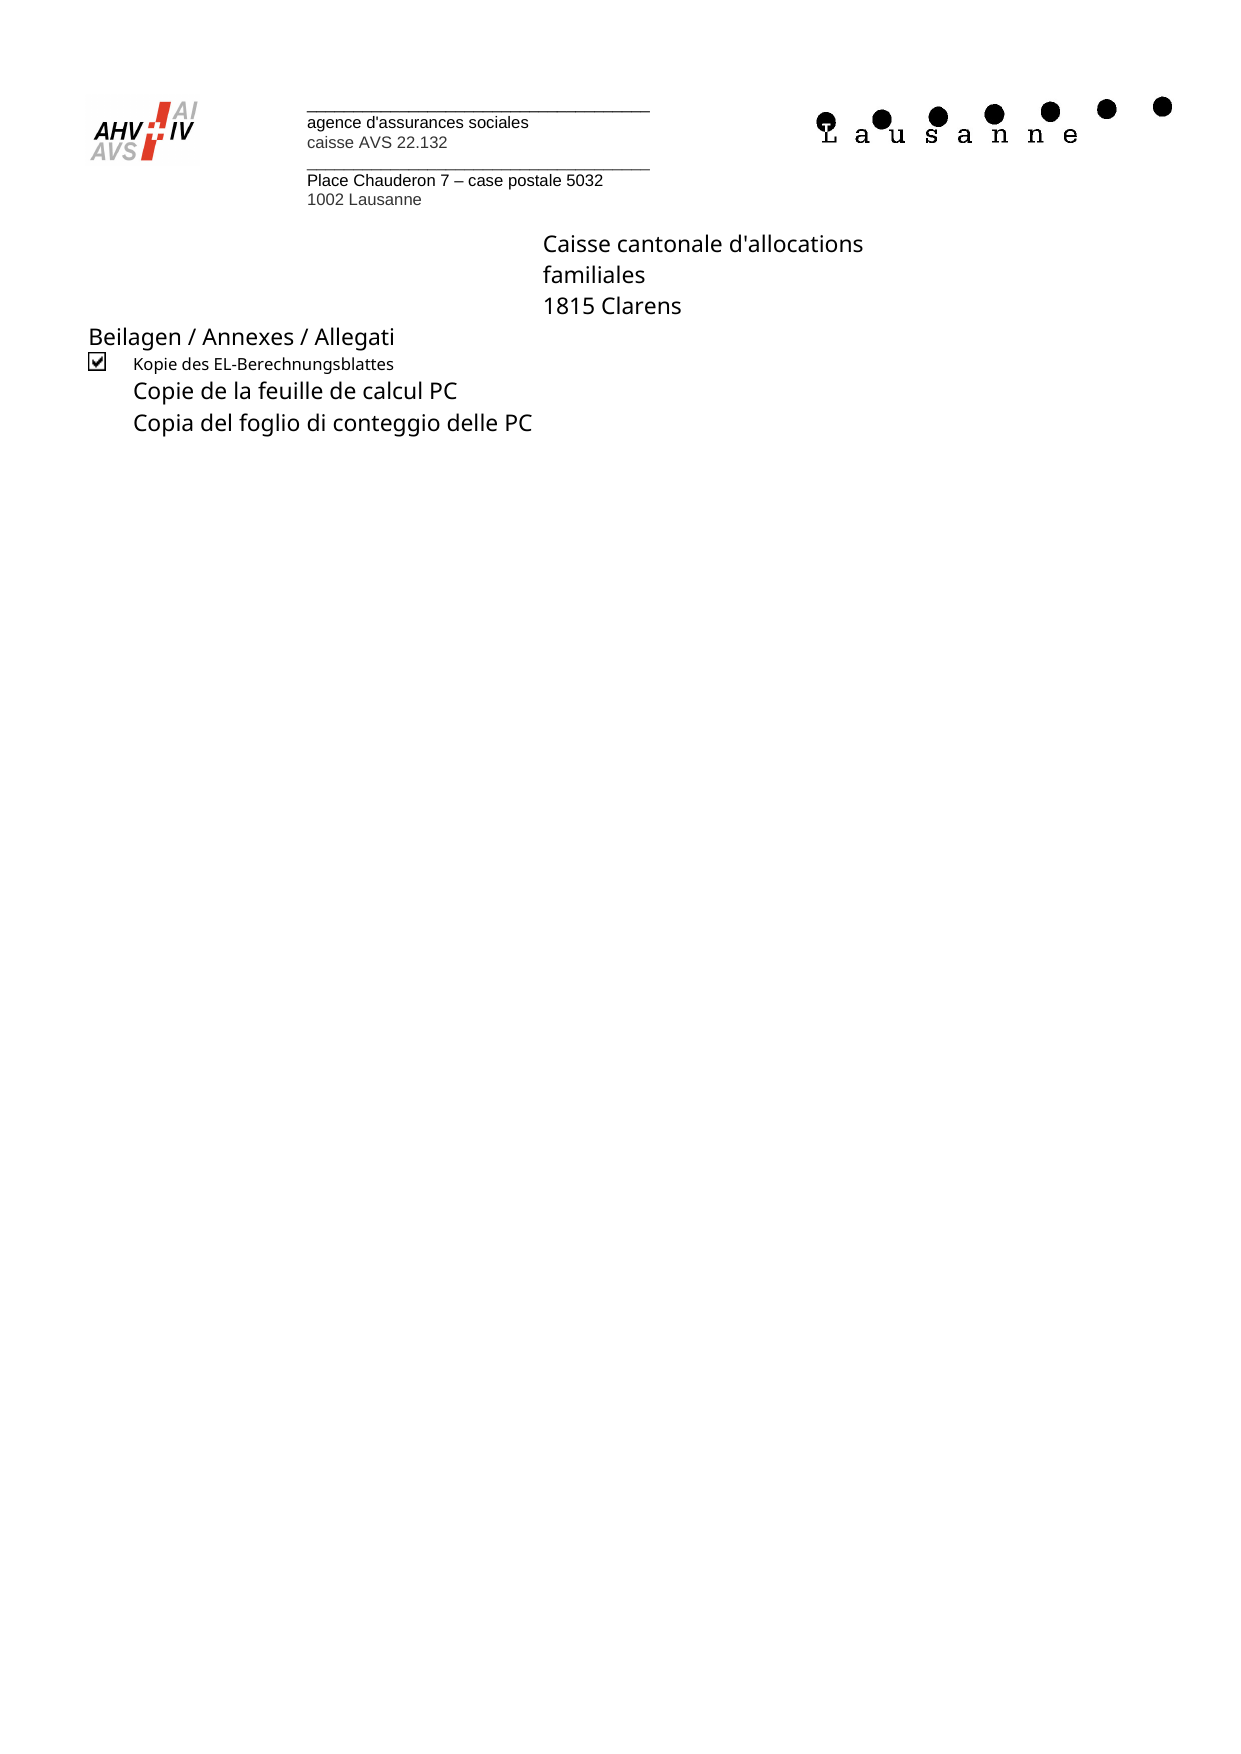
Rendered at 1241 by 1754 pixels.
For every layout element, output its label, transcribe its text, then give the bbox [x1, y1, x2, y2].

table_cell Kopie des EL-Berechnungsblattes Copie de la feuille de calcul PC Copia del foglio di conteggio delle PC [126, 353, 1158, 438]
table_cell Caisse cantonale d'allocations familiales 1815 Clarens [535, 238, 917, 321]
picture [85, 94, 200, 166]
table_cell Beilagen / Annexes / Allegati [81, 321, 1158, 353]
table_cell [81, 238, 440, 321]
table_cell [81, 353, 126, 438]
picture [88, 352, 106, 371]
table_cell [918, 238, 1158, 321]
table_cell [440, 238, 535, 321]
picture [808, 94, 1176, 147]
